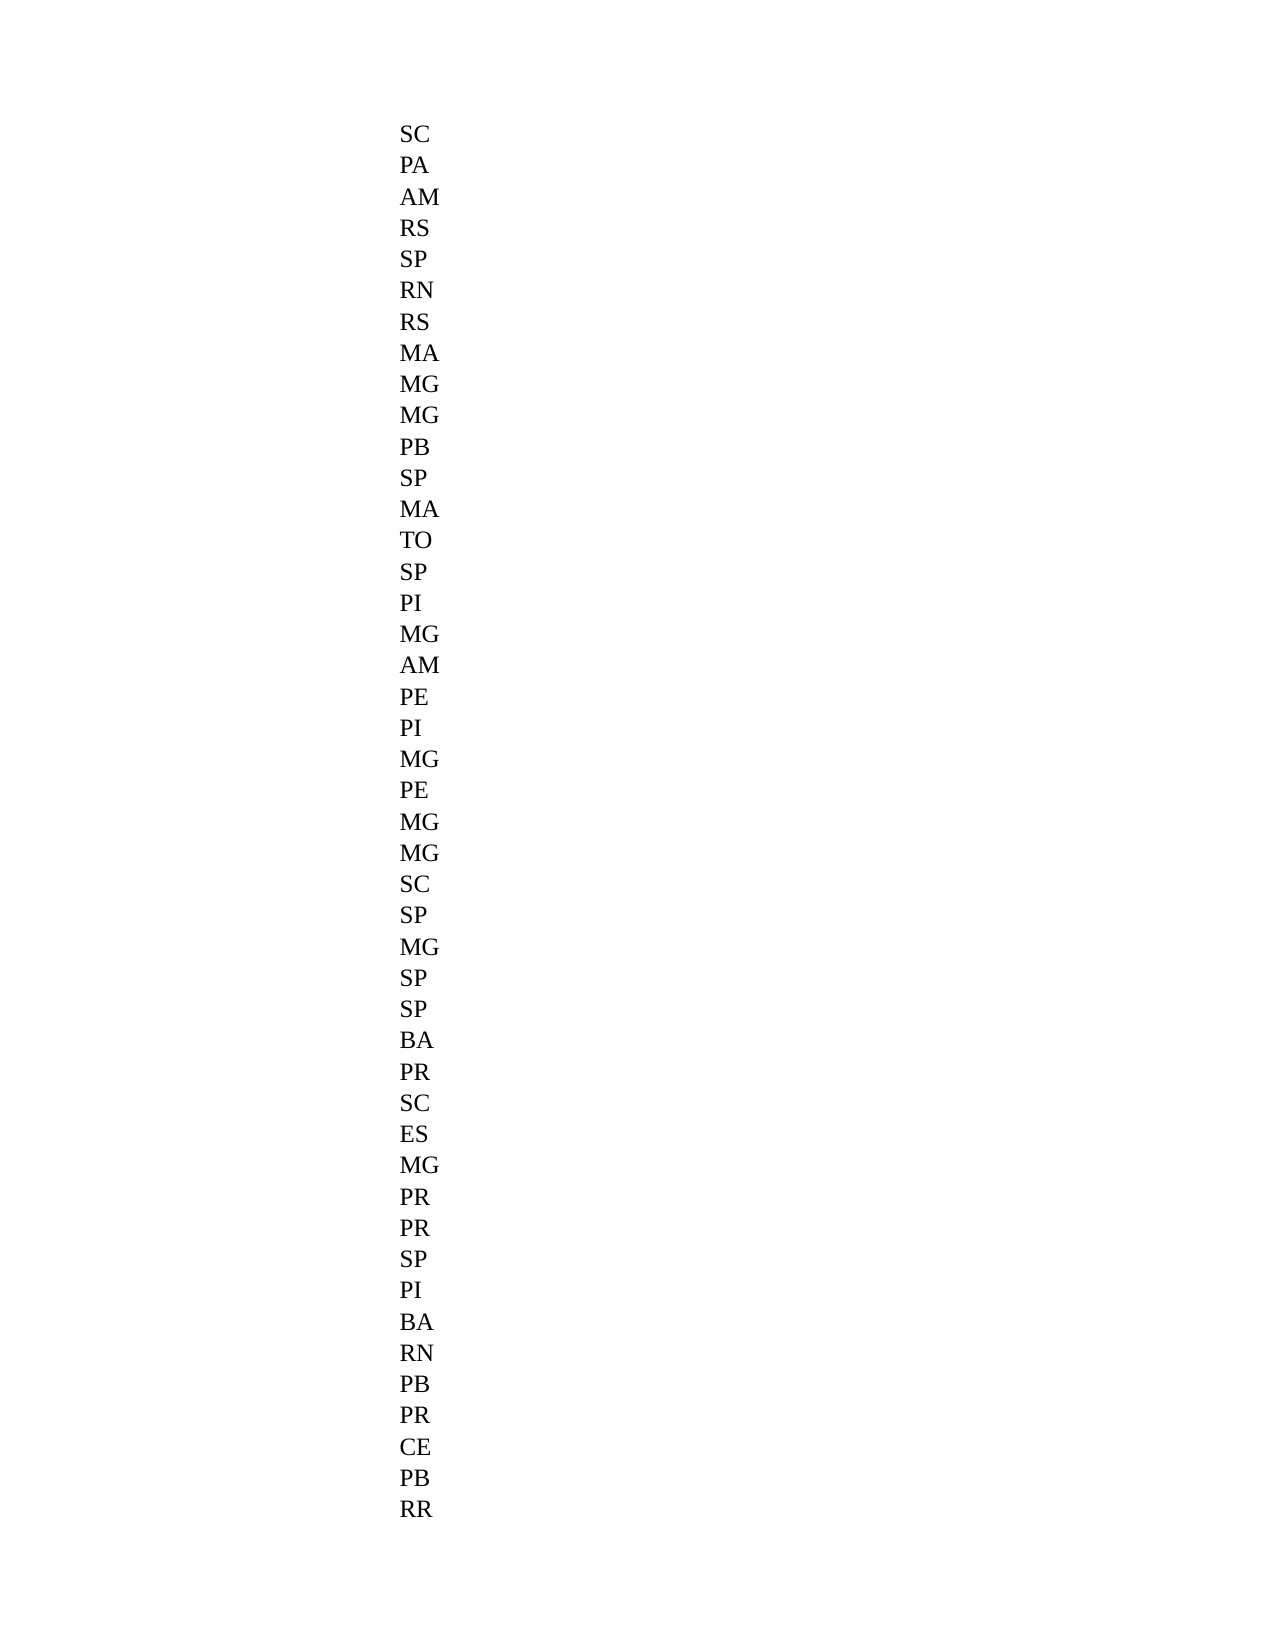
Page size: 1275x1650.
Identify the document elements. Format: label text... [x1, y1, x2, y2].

table_cell [118, 931, 399, 962]
table_cell [118, 1431, 399, 1462]
table_cell [118, 462, 399, 493]
table_cell [118, 743, 399, 774]
table_cell PR [399, 1056, 446, 1087]
table_cell [118, 993, 399, 1024]
table_cell MG [399, 837, 446, 868]
table_cell SP [399, 462, 446, 493]
table_cell MG [399, 368, 446, 399]
table_cell [118, 1462, 399, 1493]
table_cell [118, 1181, 399, 1212]
table_cell [118, 368, 399, 399]
table_cell PA [399, 149, 446, 181]
table_cell SC [399, 868, 446, 899]
table_cell CE [399, 1431, 446, 1462]
table_cell AM [399, 181, 446, 212]
table_cell PR [399, 1399, 446, 1431]
table_cell RS [399, 306, 446, 337]
table_cell [118, 1274, 399, 1306]
table_cell [118, 712, 399, 743]
table_cell BA [399, 1306, 446, 1337]
table_cell PB [399, 1368, 446, 1399]
table_cell SP [399, 1243, 446, 1274]
table_cell [118, 1118, 399, 1149]
table_cell [118, 399, 399, 431]
table_cell SP [399, 899, 446, 931]
table_cell MG [399, 1149, 446, 1181]
table_cell PB [399, 1462, 446, 1493]
table_cell [118, 118, 399, 149]
table_cell [118, 1399, 399, 1431]
table_cell SC [399, 118, 446, 149]
table_cell SP [399, 962, 446, 993]
table_cell [118, 1368, 399, 1399]
table_cell PR [399, 1181, 446, 1212]
table_cell MG [399, 806, 446, 837]
table_cell [118, 212, 399, 243]
table_cell [118, 649, 399, 681]
table_cell SP [399, 993, 446, 1024]
table_cell [118, 962, 399, 993]
table_cell [118, 431, 399, 462]
table_cell [118, 274, 399, 306]
table_cell PE [399, 681, 446, 712]
table_cell [118, 1493, 399, 1524]
table_cell RR [399, 1493, 446, 1524]
table_cell RS [399, 212, 446, 243]
table_cell [118, 493, 399, 524]
table_cell [118, 1024, 399, 1056]
table_cell [118, 899, 399, 931]
table_cell PI [399, 587, 446, 618]
table_cell [118, 1149, 399, 1181]
table_cell [118, 337, 399, 368]
table_cell [118, 806, 399, 837]
table_cell RN [399, 274, 446, 306]
table_cell [118, 181, 399, 212]
table_cell SP [399, 243, 446, 274]
table_cell [118, 837, 399, 868]
table_cell RN [399, 1337, 446, 1368]
table_cell [118, 681, 399, 712]
table_cell [118, 1337, 399, 1368]
table_cell [118, 618, 399, 649]
table_cell [118, 774, 399, 806]
table_cell [118, 149, 399, 181]
table_cell PB [399, 431, 446, 462]
table_cell SC [399, 1087, 446, 1118]
table_cell [118, 1056, 399, 1087]
table_cell [118, 1306, 399, 1337]
table_cell MG [399, 618, 446, 649]
table_cell [118, 868, 399, 899]
table_cell MG [399, 399, 446, 431]
table_cell [118, 1243, 399, 1274]
table_cell MA [399, 493, 446, 524]
table_cell PI [399, 712, 446, 743]
table_cell PR [399, 1212, 446, 1243]
table_cell ES [399, 1118, 446, 1149]
table_cell MG [399, 931, 446, 962]
table_cell MA [399, 337, 446, 368]
table_cell TO [399, 524, 446, 556]
table_cell BA [399, 1024, 446, 1056]
table_cell [118, 1087, 399, 1118]
table_cell PE [399, 774, 446, 806]
table_cell [118, 306, 399, 337]
table_cell PI [399, 1274, 446, 1306]
table_cell [118, 587, 399, 618]
table_cell [118, 556, 399, 587]
table_cell MG [399, 743, 446, 774]
table_cell [118, 243, 399, 274]
table_cell SP [399, 556, 446, 587]
table_cell [118, 1212, 399, 1243]
table_cell AM [399, 649, 446, 681]
table_cell [118, 524, 399, 556]
